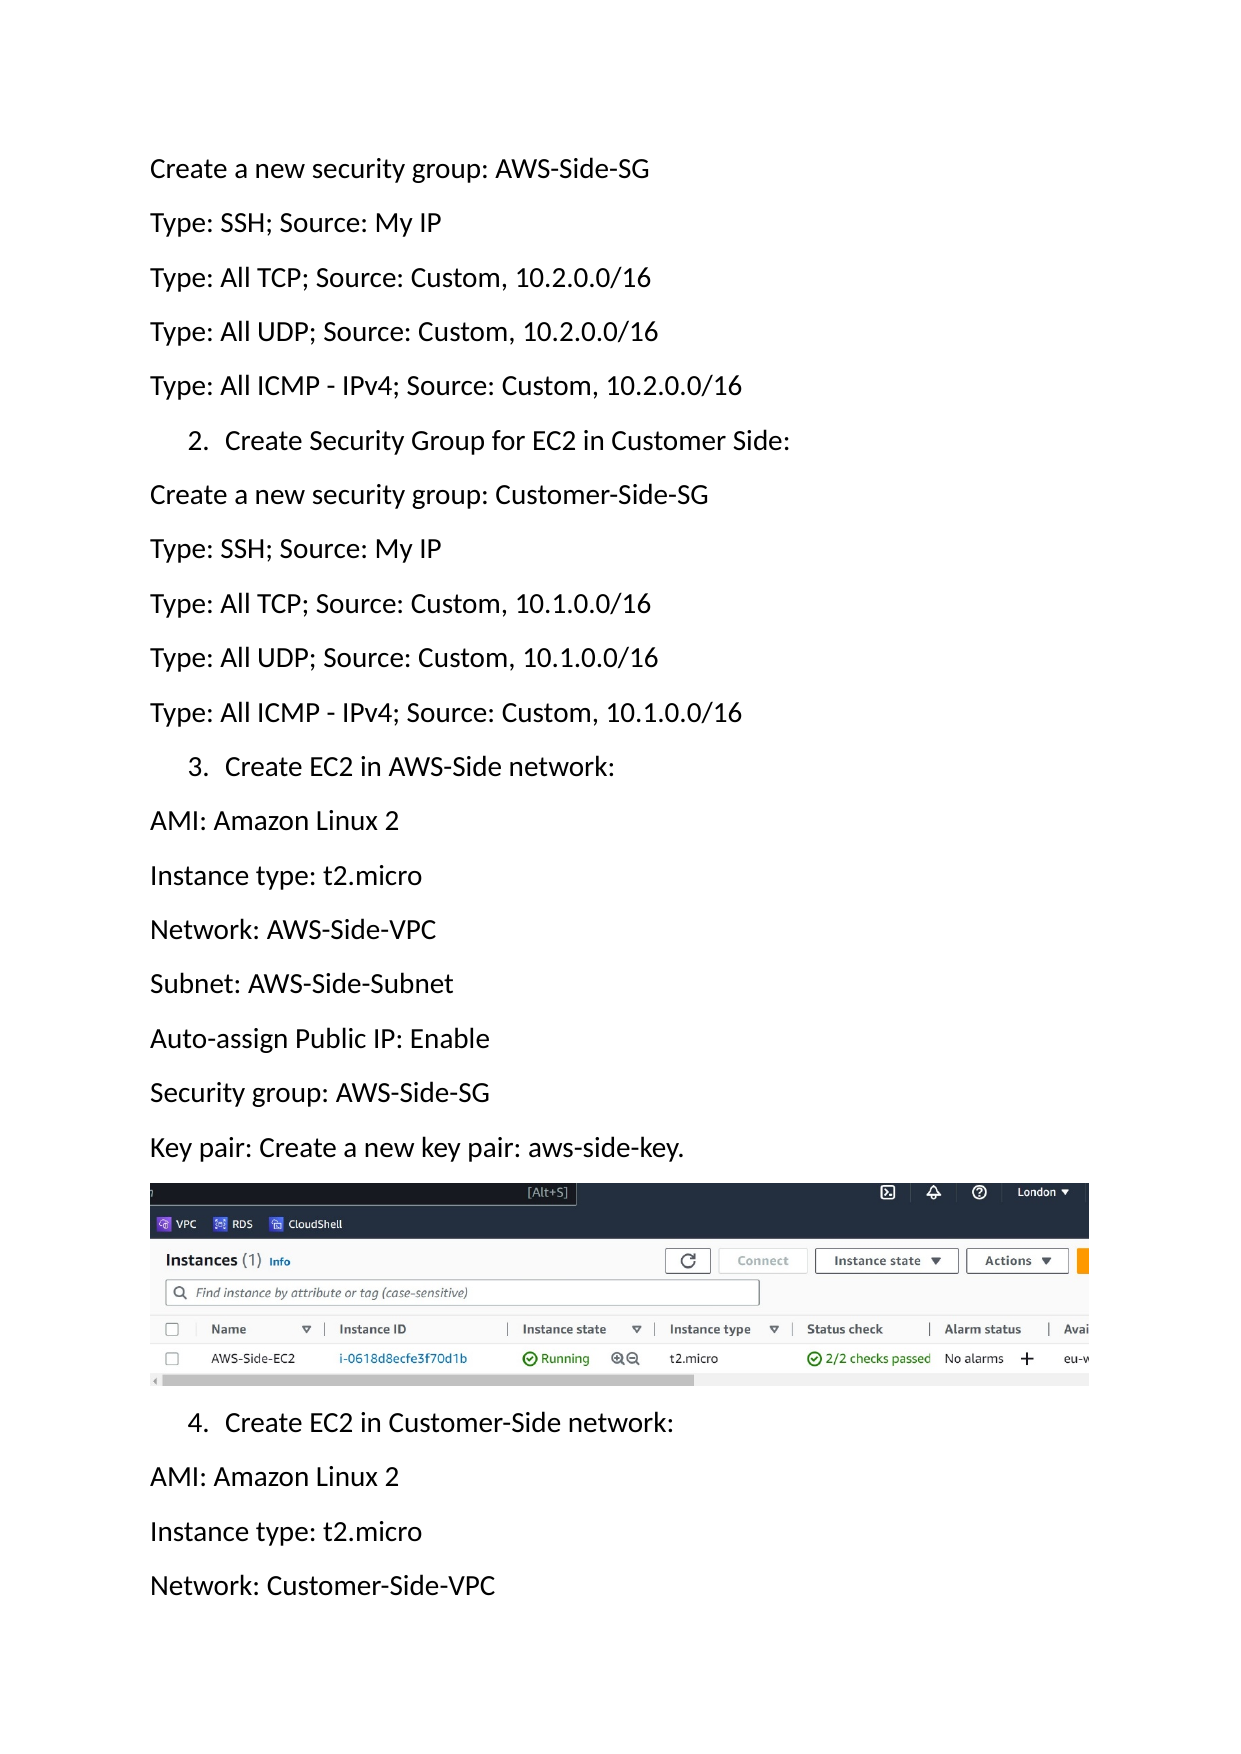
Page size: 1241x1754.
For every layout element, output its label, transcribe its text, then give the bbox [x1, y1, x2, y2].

text Network: Customer-Side-VPC [150, 1567, 1090, 1603]
text Instance type: t2.micro [150, 857, 1090, 892]
text Auto-assign Public IP: Enable [150, 1020, 1090, 1056]
text Type: All UDP; Source: Custom, 10.2.0.0/16 [150, 313, 1090, 349]
text Create a new security group: AWS-Side-SG [150, 150, 1090, 186]
text Create a new security group: Customer-Side-SG [150, 476, 1090, 512]
list Create EC2 in AWS-Side network: [187, 748, 1090, 784]
text Type: All ICMP - IPv4; Source: Custom, 10.1.0.0/16 [150, 694, 1090, 729]
text Subnet: AWS-Side-Subnet [150, 966, 1090, 1001]
text Key pair: Create a new key pair: aws-side-key. [150, 1129, 1090, 1164]
text AMI: Amazon Linux 2 [150, 1458, 1090, 1494]
text Type: All ICMP - IPv4; Source: Custom, 10.2.0.0/16 [150, 367, 1090, 403]
text Type: All UDP; Source: Custom, 10.1.0.0/16 [150, 639, 1090, 675]
text Type: All TCP; Source: Custom, 10.2.0.0/16 [150, 259, 1090, 294]
text Type: SSH; Source: My IP [150, 204, 1090, 240]
list Create EC2 in Customer-Side network: [187, 1404, 1090, 1439]
text Security group: AWS-Side-SG [150, 1074, 1090, 1110]
text Type: All TCP; Source: Custom, 10.1.0.0/16 [150, 585, 1090, 621]
list Create Security Group for EC2 in Customer Side: [187, 422, 1090, 457]
text Type: SSH; Source: My IP [150, 531, 1090, 566]
text AMI: Amazon Linux 2 [150, 802, 1090, 838]
text Instance type: t2.micro [150, 1513, 1090, 1548]
text Network: AWS-Side-VPC [150, 911, 1090, 947]
